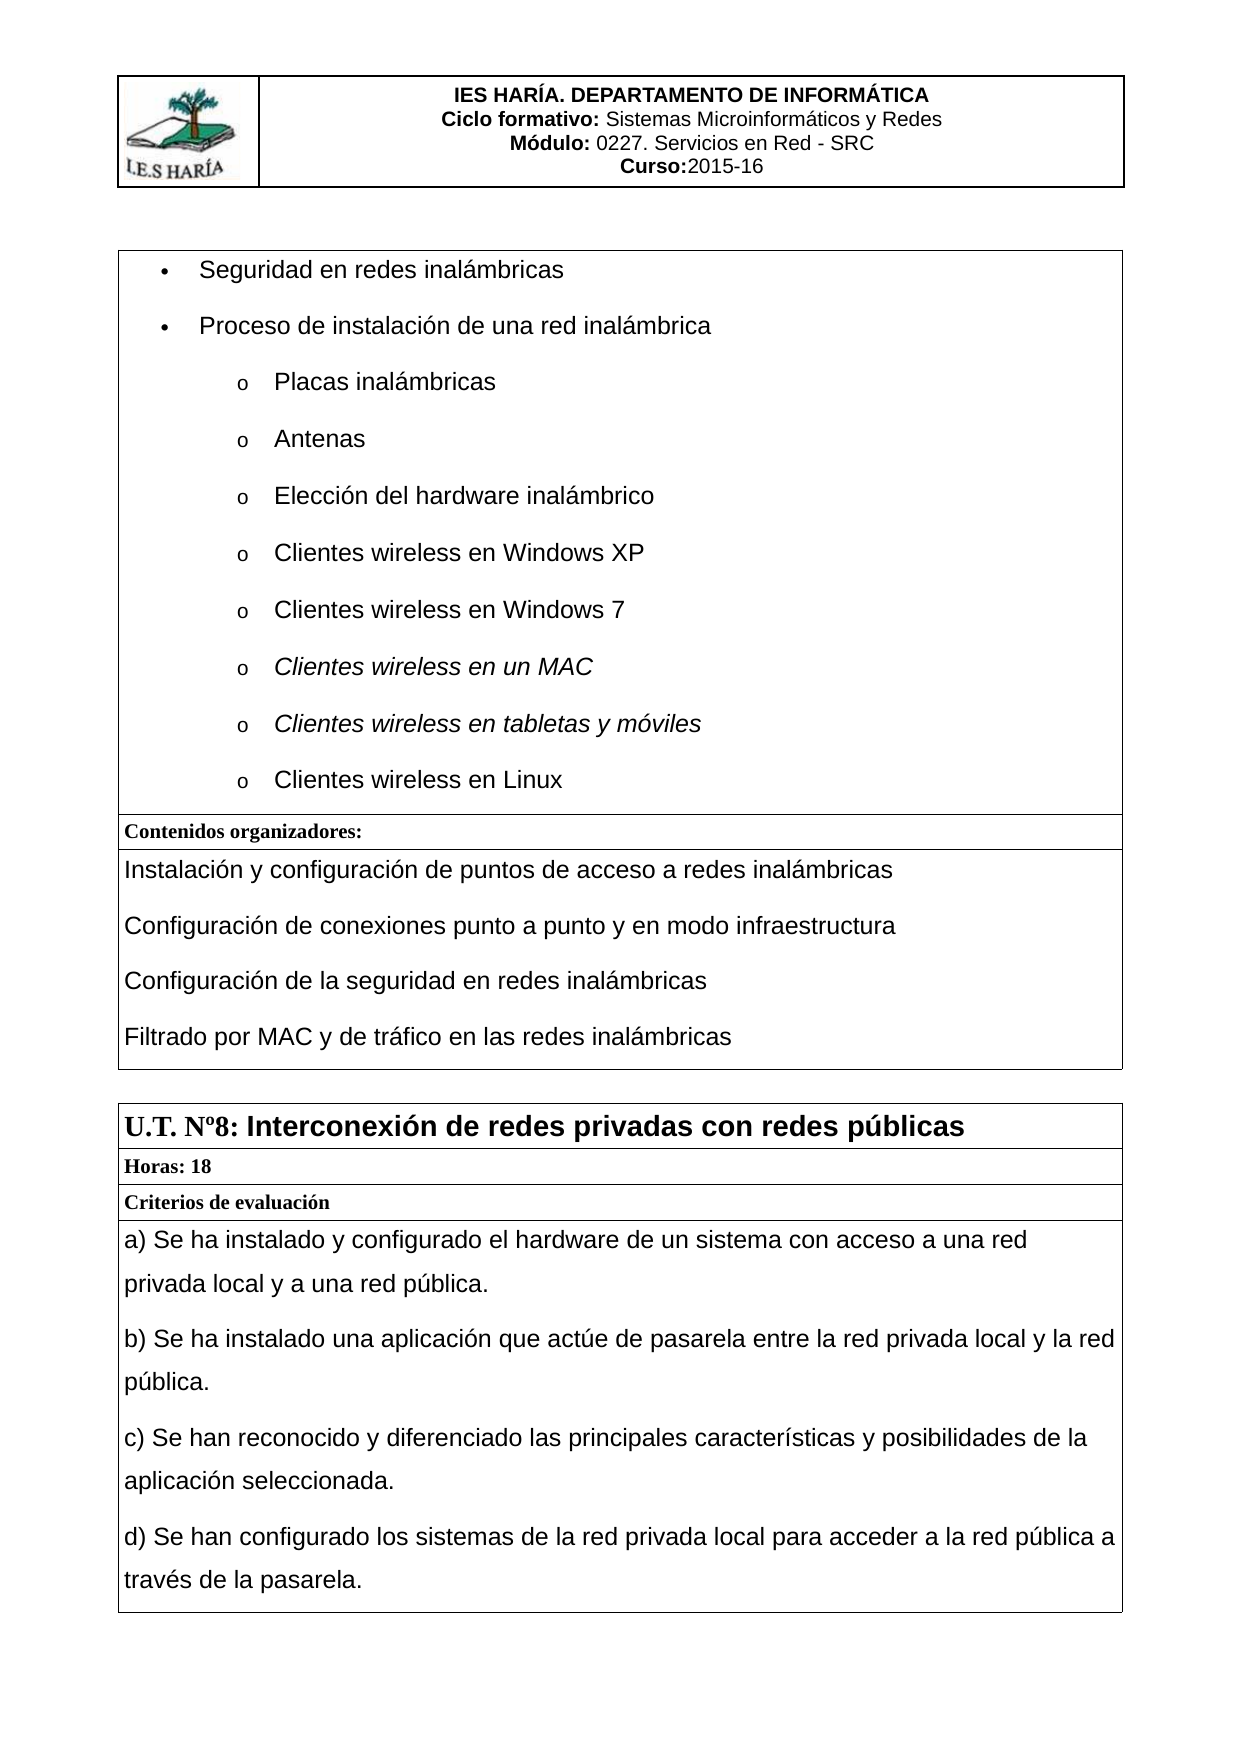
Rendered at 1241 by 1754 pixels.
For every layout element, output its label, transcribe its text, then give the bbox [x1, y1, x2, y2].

table_cell Contenidos organizadores: [119, 815, 1122, 849]
table_cell a) Se ha instalado y configurado el hardware de un sistema con acceso a una red privada local y a una red pública. b) Se ha instalado una aplicación que actúe de pasarela entre la red privada local y la red pública. c) Se han reconocido y diferenciado las principales características y posibilidades de la aplicación seleccionada. d) Se han configurado los sistemas de la red privada local para acceder a la red pública a través de la pasarela. [119, 1221, 1122, 1612]
table_cell Redes inalámbricas Características de las redes inalámbricas Selección de componentes para las redes inalámbricas Puntos de acceso Configuración de un punto de acceso Encaminadores inalámbricos Seguridad en redes inalámbricas Proceso de instalación de una red inalámbrica Placas inalámbricas Antenas Elección del hardware inalámbrico Clientes wireless en Windows XP Clientes wireless en Windows 7 Clientes wireless en un MAC Clientes wireless en tabletas y móviles Clientes wireless en Linux [119, 251, 1122, 813]
table_cell Horas: 18 [119, 1149, 1122, 1184]
table_cell Criterios de evaluación [119, 1185, 1122, 1219]
table_header U.T. Nº8: Interconexión de redes privadas con redes públicas [119, 1104, 1122, 1148]
picture [123, 82, 241, 180]
table_cell Instalación y configuración de puntos de acceso a redes inalámbricas Configuración de conexiones punto a punto y en modo infraestructura Configuración de la seguridad en redes inalámbricas Filtrado por MAC y de tráfico en las redes inalámbricas [119, 850, 1122, 1069]
